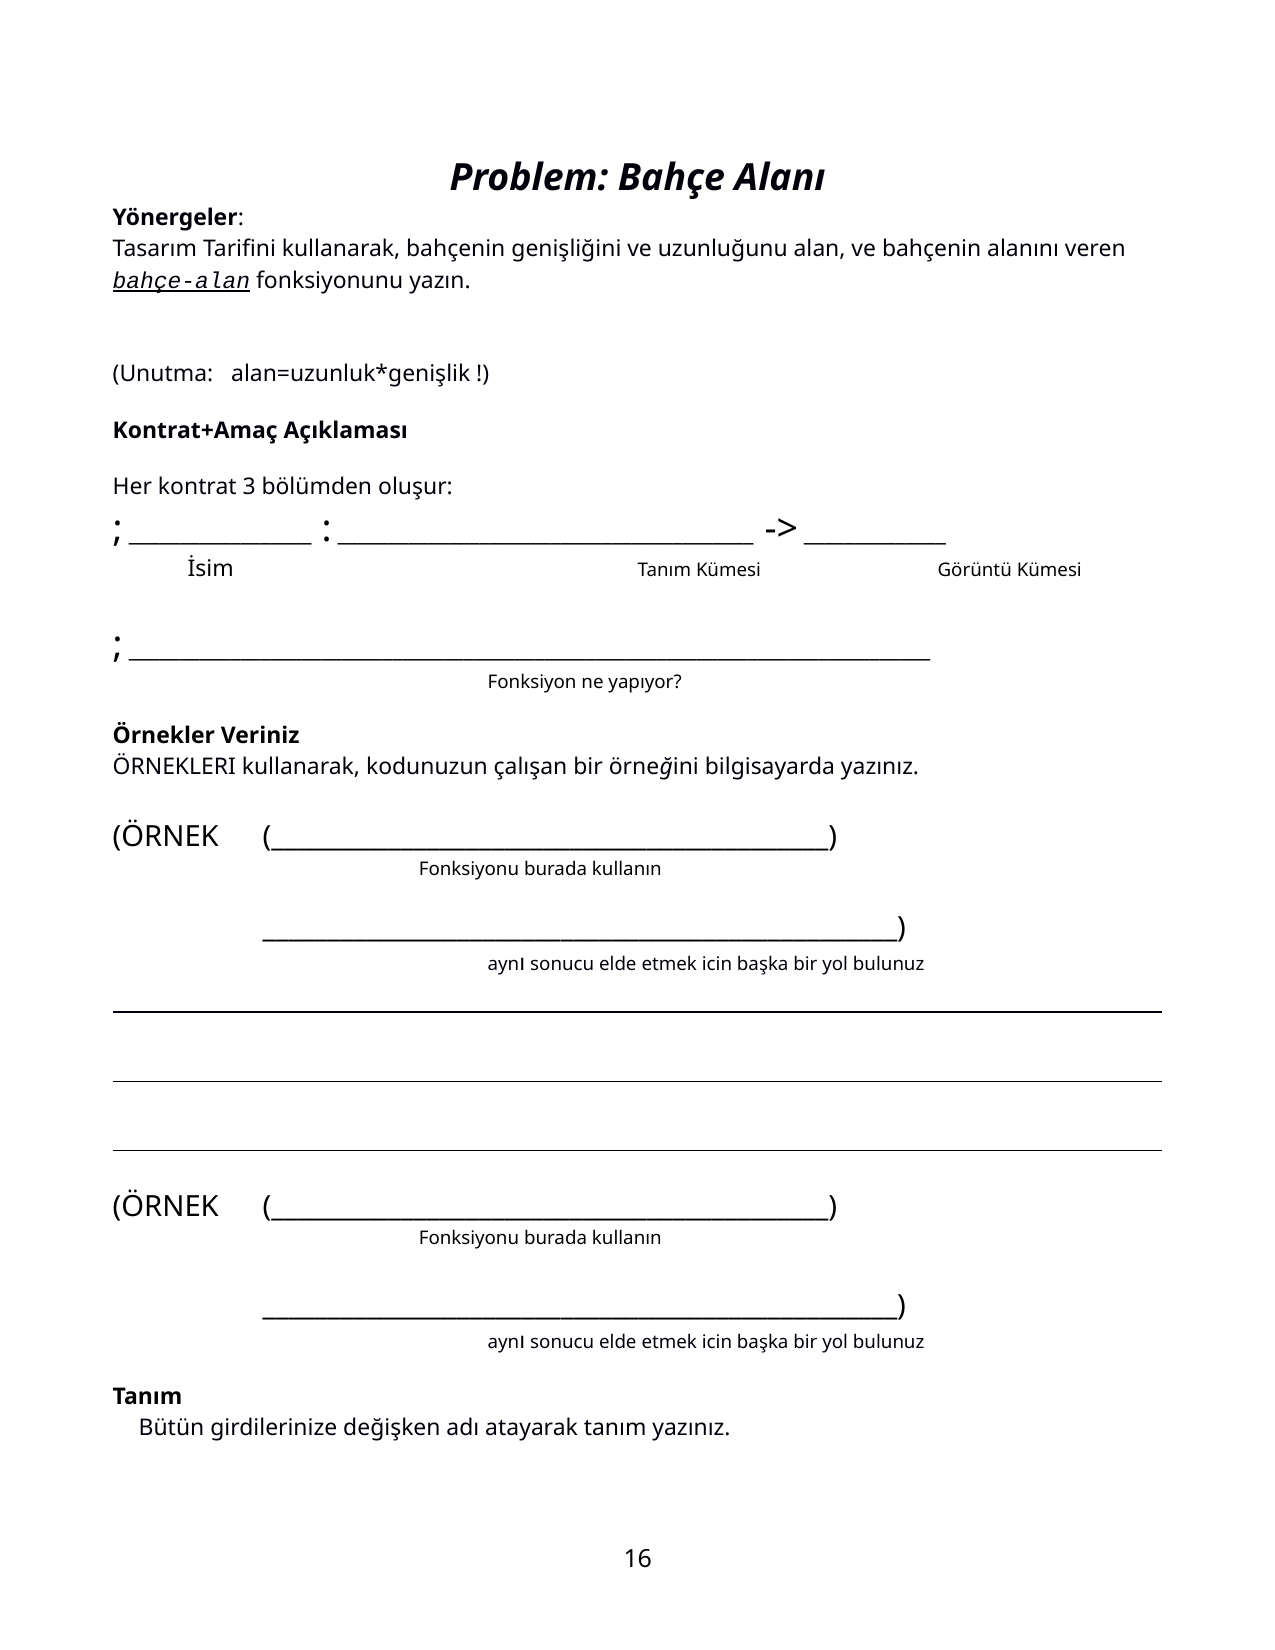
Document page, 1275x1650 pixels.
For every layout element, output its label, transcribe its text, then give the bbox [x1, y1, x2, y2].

text Fonksiyonu burada kullanın [337, 1224, 1162, 1250]
text ; _______________________________________________________________________________ [112, 617, 1162, 668]
text İsim Tanım Kümesi Görüntü Kümesi [112, 552, 1162, 583]
text Fonksiyon ne yapıyor? [112, 668, 1162, 694]
text ÖRNEKLERI kullanarak, kodunuzun çalışan bir örneğini bilgisayarda yazınız. [112, 750, 1162, 782]
text aynı sonucu elde etmek icin başka bir yol bulunuz [487, 1324, 1162, 1355]
text Bütün girdilerinize değişken adı atayarak tanım yazınız. [127, 1411, 1162, 1442]
subtitle Örnekler Veriniz [112, 719, 1162, 750]
text ; __________________ : _________________________________________ -> ______________ [112, 501, 1162, 552]
text aynı sonucu elde etmek icin başka bir yol bulunuz [487, 946, 1162, 977]
text (ÖRNEK (___________________________________________) [112, 816, 1162, 855]
text (ÖRNEK (___________________________________________) [112, 1185, 1162, 1224]
text (Unutma: alan=uzunluk*genişlik !) [112, 357, 1162, 389]
text _________________________________________________) [187, 906, 1162, 946]
text Problem: Bahçe Alanı [112, 150, 1162, 201]
text Fonksiyonu burada kullanın [337, 855, 1162, 881]
text Her kontrat 3 bölümden oluşur: [112, 470, 1162, 501]
subtitle Tanım [112, 1380, 1162, 1411]
text Tasarım Tarifini kullanarak, bahçenin genişliğini ve uzunluğunu alan, ve bahçenin alanını veren bahçe-alan fonksiyonunu yazın. [112, 232, 1162, 295]
text Yönergeler: [112, 201, 1162, 232]
text Kontrat+Amaç Açıklaması [112, 414, 1162, 445]
text _________________________________________________) [187, 1284, 1162, 1324]
